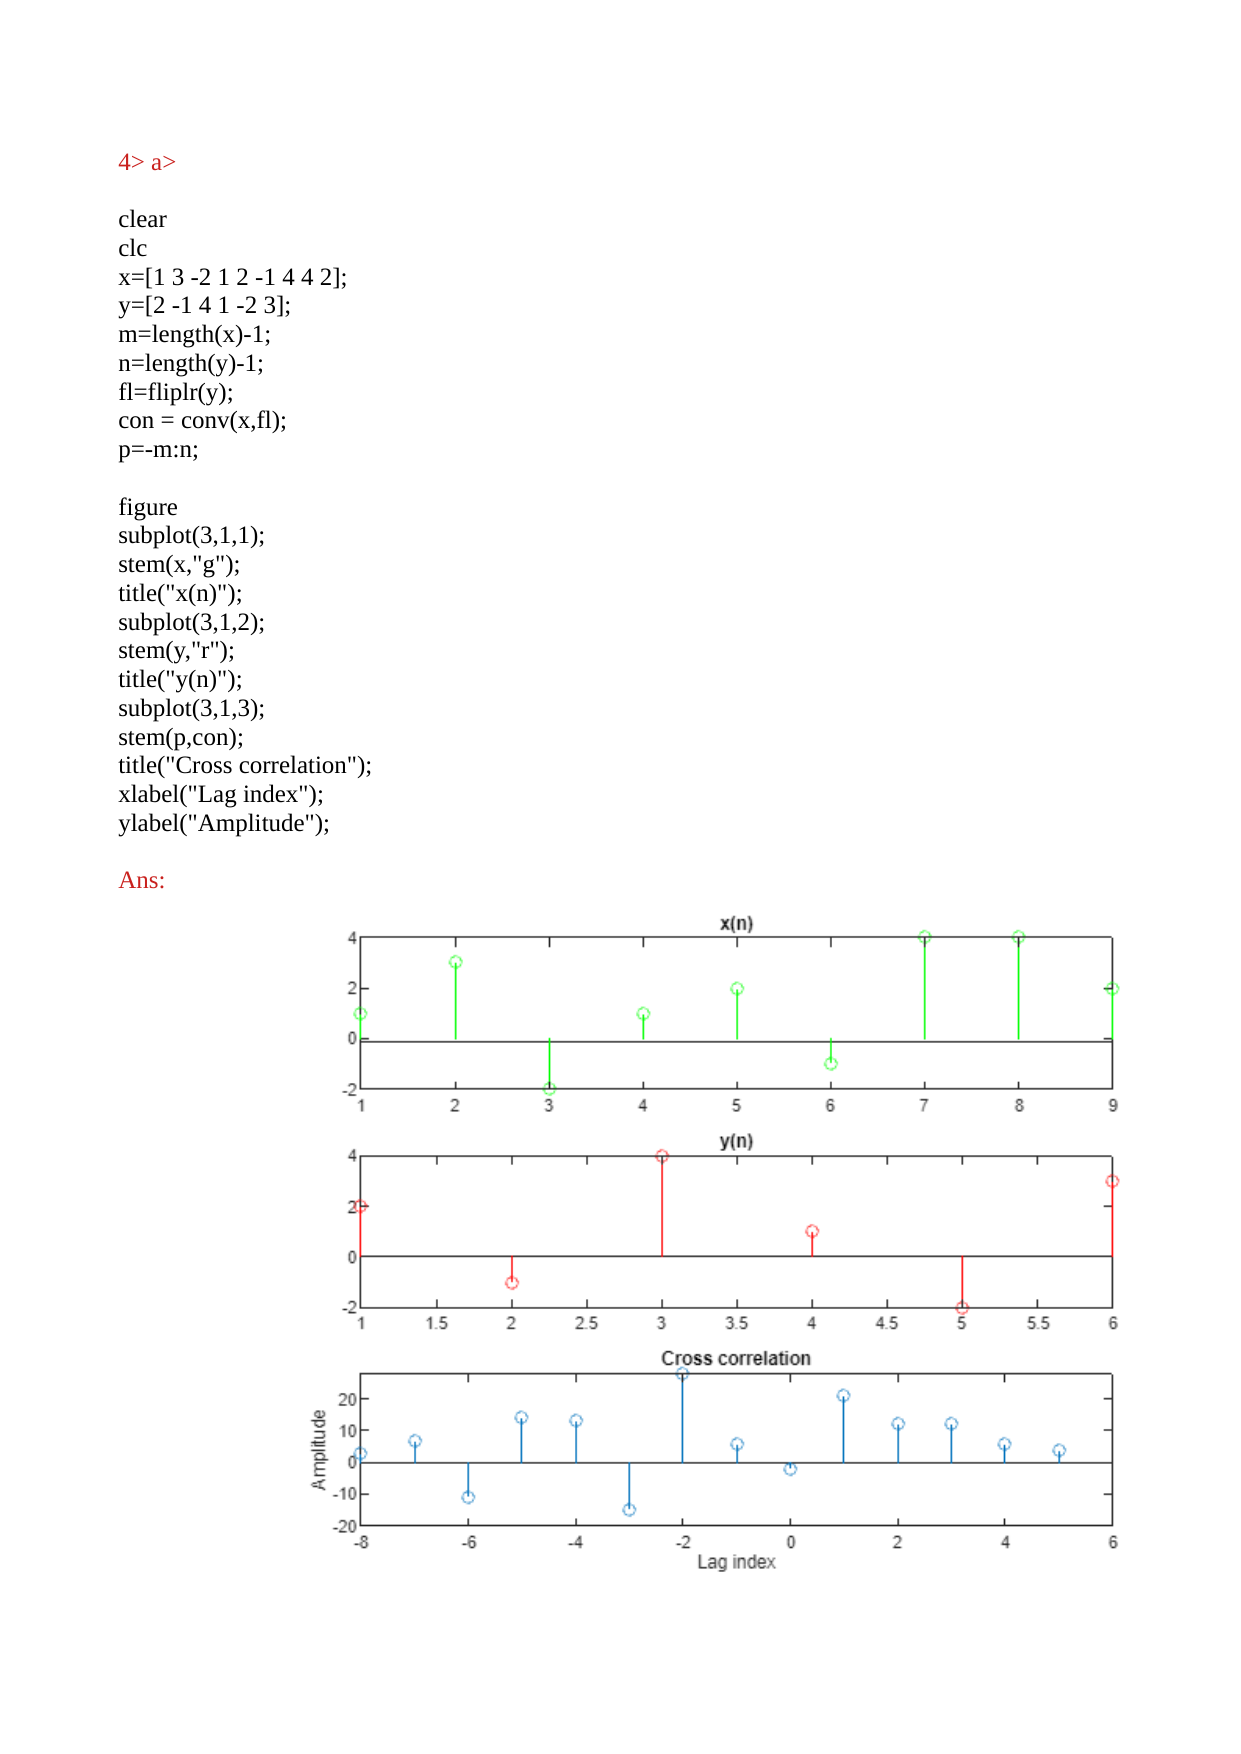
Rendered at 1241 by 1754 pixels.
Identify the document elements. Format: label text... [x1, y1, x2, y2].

text subplot(3,1,2); [118, 607, 1122, 636]
text figure [118, 492, 1122, 521]
text 4> a> [118, 147, 1122, 176]
text title("y(n)"); [118, 664, 1122, 693]
text m=length(x)-1; [118, 319, 1122, 348]
text stem(p,con); [118, 722, 1122, 751]
text title("x(n)"); [118, 578, 1122, 607]
text xlabel("Lag index"); [118, 779, 1122, 808]
text x=[1 3 -2 1 2 -1 4 4 2]; [118, 262, 1122, 291]
text Ans: [118, 866, 1122, 894]
text title("Cross correlation"); [118, 751, 1122, 779]
text clc [118, 233, 1122, 262]
text subplot(3,1,3); [118, 693, 1122, 722]
text subplot(3,1,1); [118, 521, 1122, 549]
picture [241, 877, 1201, 1597]
text p=-m:n; [118, 434, 1122, 463]
text y=[2 -1 4 1 -2 3]; [118, 291, 1122, 319]
text fl=fliplr(y); [118, 377, 1122, 406]
text stem(x,"g"); [118, 549, 1122, 578]
text clear [118, 204, 1122, 233]
text con = conv(x,fl); [118, 406, 1122, 434]
text ylabel("Amplitude"); [118, 808, 1122, 837]
text stem(y,"r"); [118, 636, 1122, 664]
text n=length(y)-1; [118, 348, 1122, 377]
